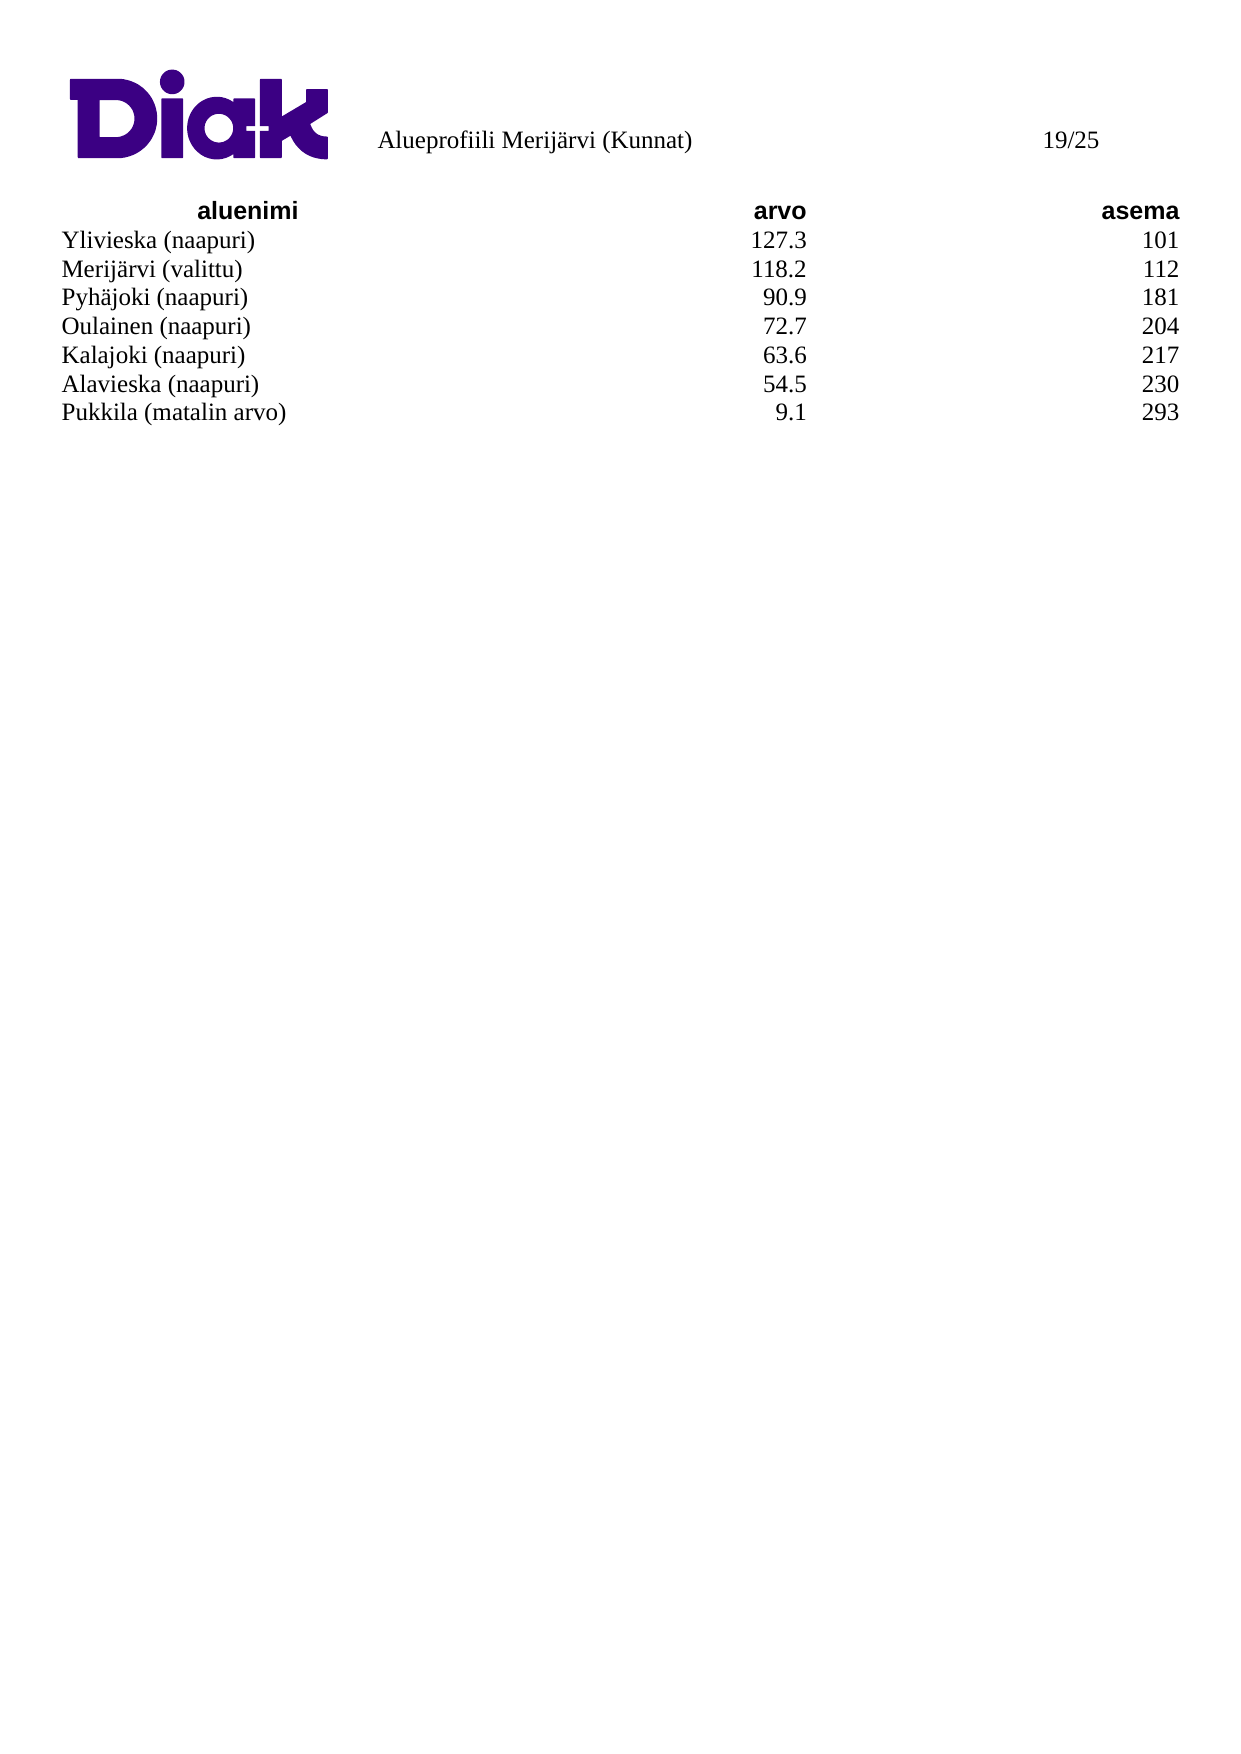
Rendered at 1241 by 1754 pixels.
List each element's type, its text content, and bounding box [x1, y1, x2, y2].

table_cell 204 [806, 311, 1179, 340]
table_cell 101 [806, 225, 1179, 254]
table_cell Pukkila (matalin arvo) [61, 398, 434, 426]
table_cell 118.2 [434, 254, 806, 282]
table_cell Pyhäjoki (naapuri) [61, 283, 434, 311]
table_cell 90.9 [434, 283, 806, 311]
table_cell Alavieska (naapuri) [61, 369, 434, 397]
table_cell 127.3 [434, 225, 806, 254]
table_cell 54.5 [434, 369, 806, 397]
table_cell 293 [806, 398, 1179, 426]
table_header aluenimi [61, 196, 434, 225]
table_cell Kalajoki (naapuri) [61, 340, 434, 369]
table_cell 181 [806, 283, 1179, 311]
table_cell Merijärvi (valittu) [61, 254, 434, 282]
table_cell 230 [806, 369, 1179, 397]
table_cell Oulainen (naapuri) [61, 311, 434, 340]
table_cell 217 [806, 340, 1179, 369]
table_cell Ylivieska (naapuri) [61, 225, 434, 254]
table_cell 9.1 [434, 398, 806, 426]
table_cell 72.7 [434, 311, 806, 340]
table_cell 63.6 [434, 340, 806, 369]
table_header arvo [434, 196, 806, 225]
table_header asema [806, 196, 1179, 225]
table_cell 112 [806, 254, 1179, 282]
